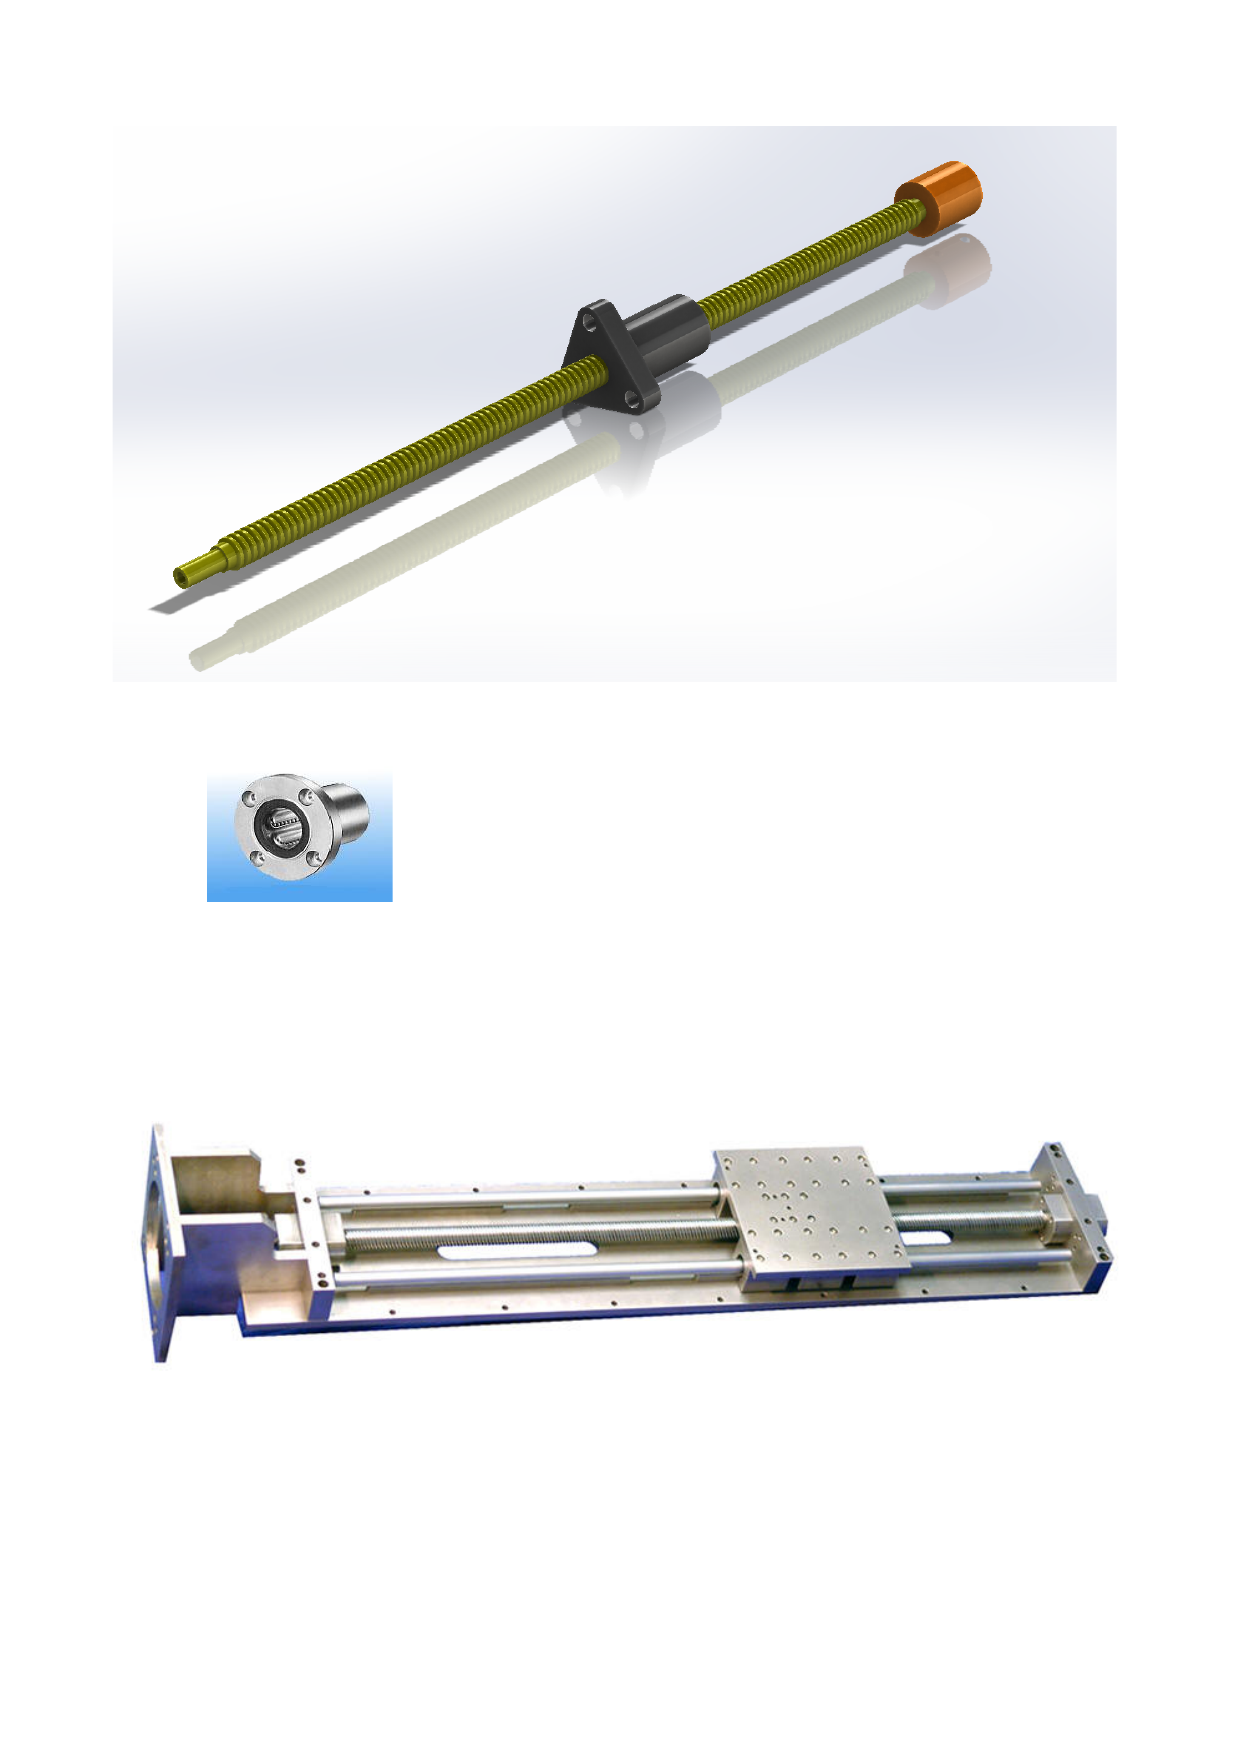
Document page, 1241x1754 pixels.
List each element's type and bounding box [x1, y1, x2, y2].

picture [112, 126, 1117, 682]
picture [122, 1121, 1127, 1372]
picture [207, 752, 393, 902]
